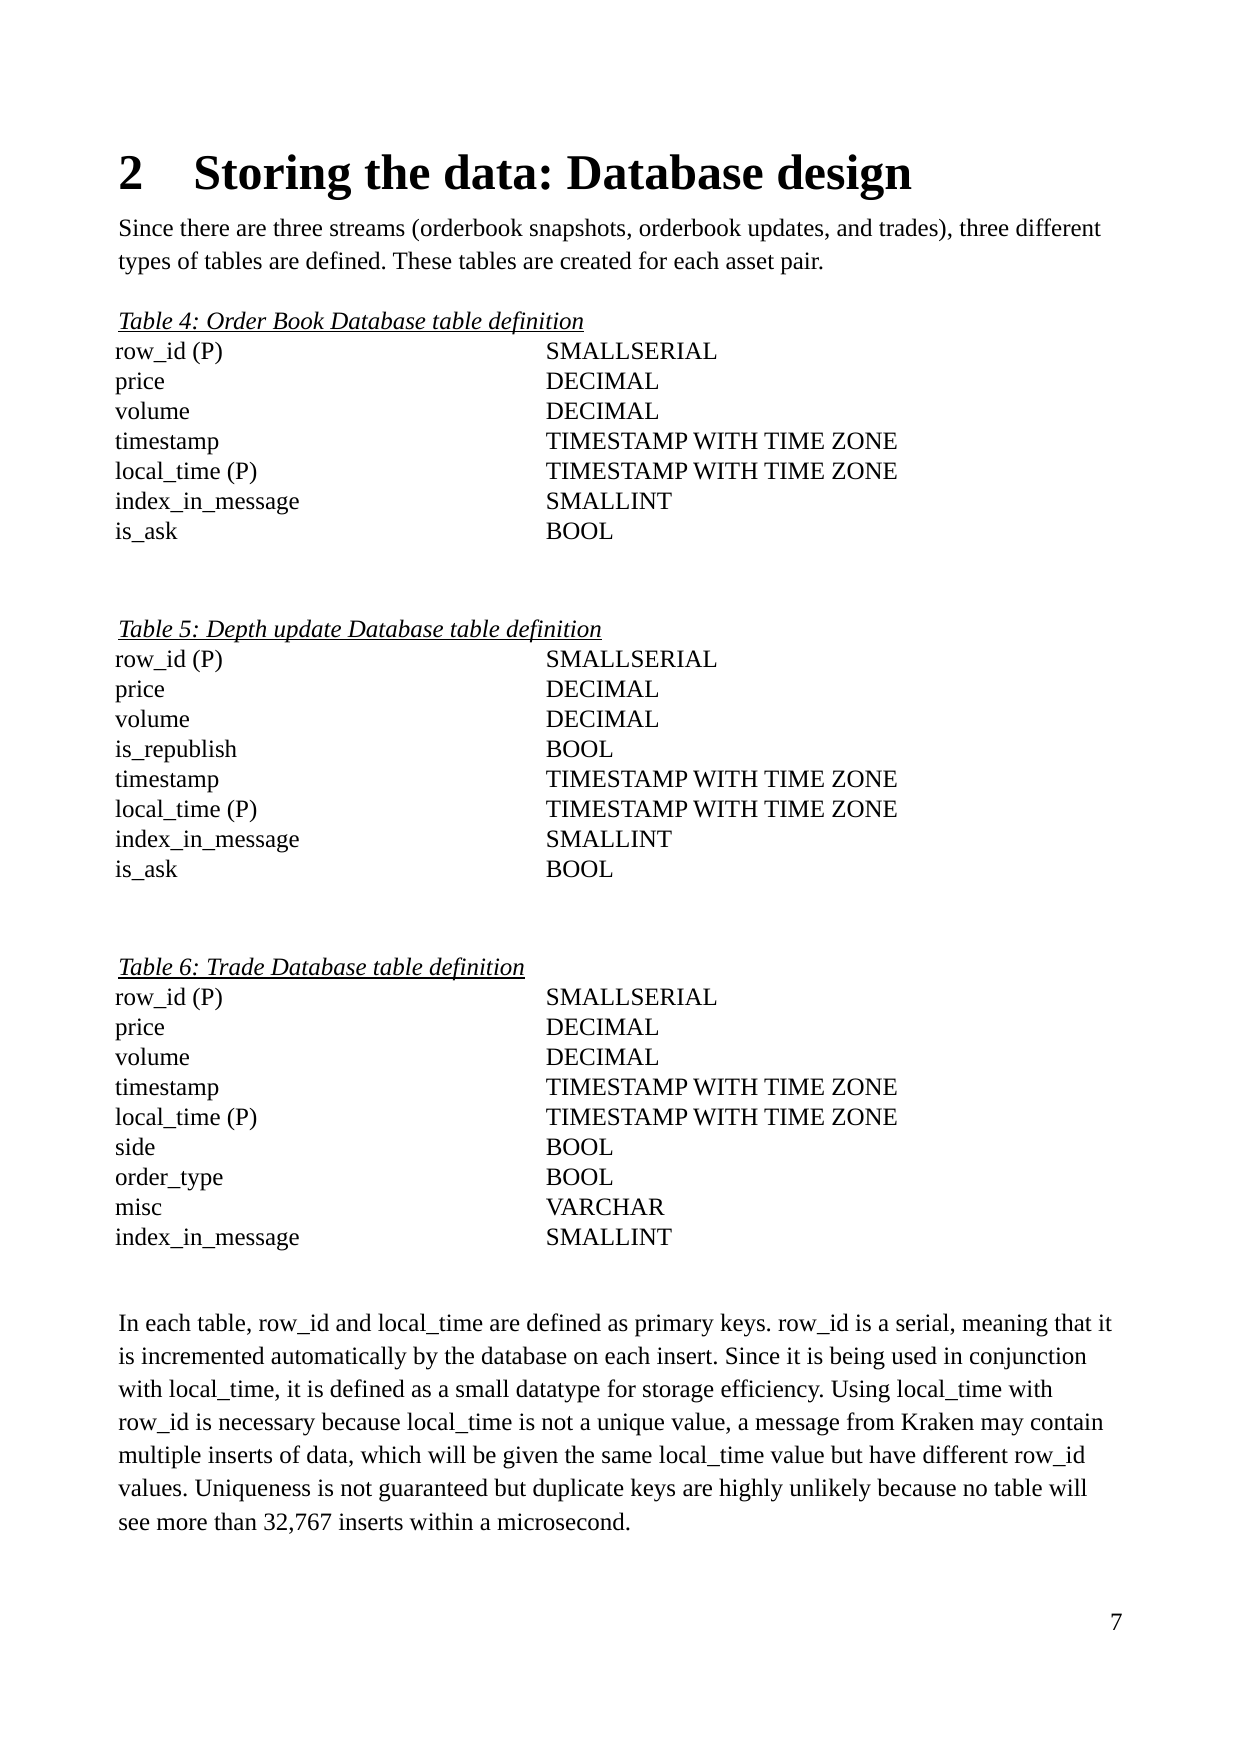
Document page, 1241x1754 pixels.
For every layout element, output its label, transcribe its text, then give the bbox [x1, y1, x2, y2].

table_cell SMALLINT [543, 823, 1115, 853]
table_cell DECIMAL [543, 395, 1115, 424]
table_cell DECIMAL [543, 1041, 1115, 1071]
table_cell misc [112, 1191, 542, 1221]
table_cell TIMESTAMP WITH TIME ZONE [543, 455, 1115, 484]
table_cell price [112, 673, 542, 703]
table_cell side [112, 1131, 542, 1161]
text Table 4: Order Book Database table definition [118, 306, 1122, 334]
table_cell is_ask [112, 515, 542, 544]
table_cell TIMESTAMP WITH TIME ZONE [543, 425, 1115, 454]
table_cell timestamp [112, 763, 542, 793]
table_cell TIMESTAMP WITH TIME ZONE [543, 793, 1115, 823]
table_cell DECIMAL [543, 703, 1115, 733]
table_cell volume [112, 703, 542, 733]
table_cell volume [112, 1041, 542, 1071]
table_header SMALLSERIAL [543, 981, 1115, 1011]
table_cell volume [112, 395, 542, 424]
table_cell timestamp [112, 1071, 542, 1101]
table_cell BOOL [543, 1161, 1115, 1191]
table_cell order_type [112, 1161, 542, 1191]
text Since there are three streams (orderbook snapshots, orderbook updates, and trades), three different types of tables are defined. These tables are created for each asset pair. [118, 213, 1122, 275]
table_cell BOOL [543, 853, 1115, 883]
text Table 5: Depth update Database table definition [118, 614, 1122, 643]
table_cell BOOL [543, 733, 1115, 763]
table_cell SMALLINT [543, 1221, 1115, 1251]
text Table 6: Trade Database table definition [118, 952, 1122, 981]
table_cell BOOL [543, 515, 1115, 544]
table_cell TIMESTAMP WITH TIME ZONE [543, 1071, 1115, 1101]
table_cell TIMESTAMP WITH TIME ZONE [543, 1101, 1115, 1131]
subtitle Storing the data: Database design [118, 143, 1122, 201]
table_cell BOOL [543, 1131, 1115, 1161]
table_cell timestamp [112, 425, 542, 454]
table_cell SMALLINT [543, 485, 1115, 514]
table_cell is_ask [112, 853, 542, 883]
table_cell price [112, 1011, 542, 1041]
table_cell is_republish [112, 733, 542, 763]
table_cell DECIMAL [543, 365, 1115, 394]
table_cell index_in_message [112, 823, 542, 853]
table_header row_id (P) [112, 643, 542, 673]
table_cell local_time (P) [112, 455, 542, 484]
table_cell local_time (P) [112, 793, 542, 823]
table_header SMALLSERIAL [543, 335, 1115, 364]
table_cell index_in_message [112, 1221, 542, 1251]
table_cell DECIMAL [543, 673, 1115, 703]
table_cell local_time (P) [112, 1101, 542, 1131]
table_cell VARCHAR [543, 1191, 1115, 1221]
table_header SMALLSERIAL [543, 643, 1115, 673]
table_header row_id (P) [112, 981, 542, 1011]
table_cell index_in_message [112, 485, 542, 514]
table_cell DECIMAL [543, 1011, 1115, 1041]
table_cell price [112, 365, 542, 394]
table_header row_id (P) [112, 335, 542, 364]
table_cell TIMESTAMP WITH TIME ZONE [543, 763, 1115, 793]
text In each table, row_id and local_time are defined as primary keys. row_id is a serial, meaning that it is incremented automatically by the database on each insert. Since it is being used in conjunction with local_time, it is defined as a small datatype for storage efficiency. Using local_time with row_id is necessary because local_time is not a unique value, a message from Kraken may contain multiple inserts of data, which will be given the same local_time value but have different row_id values. Uniqueness is not guaranteed but duplicate keys are highly unlikely because no table will see more than 32,767 inserts within a microsecond. [118, 1308, 1122, 1535]
